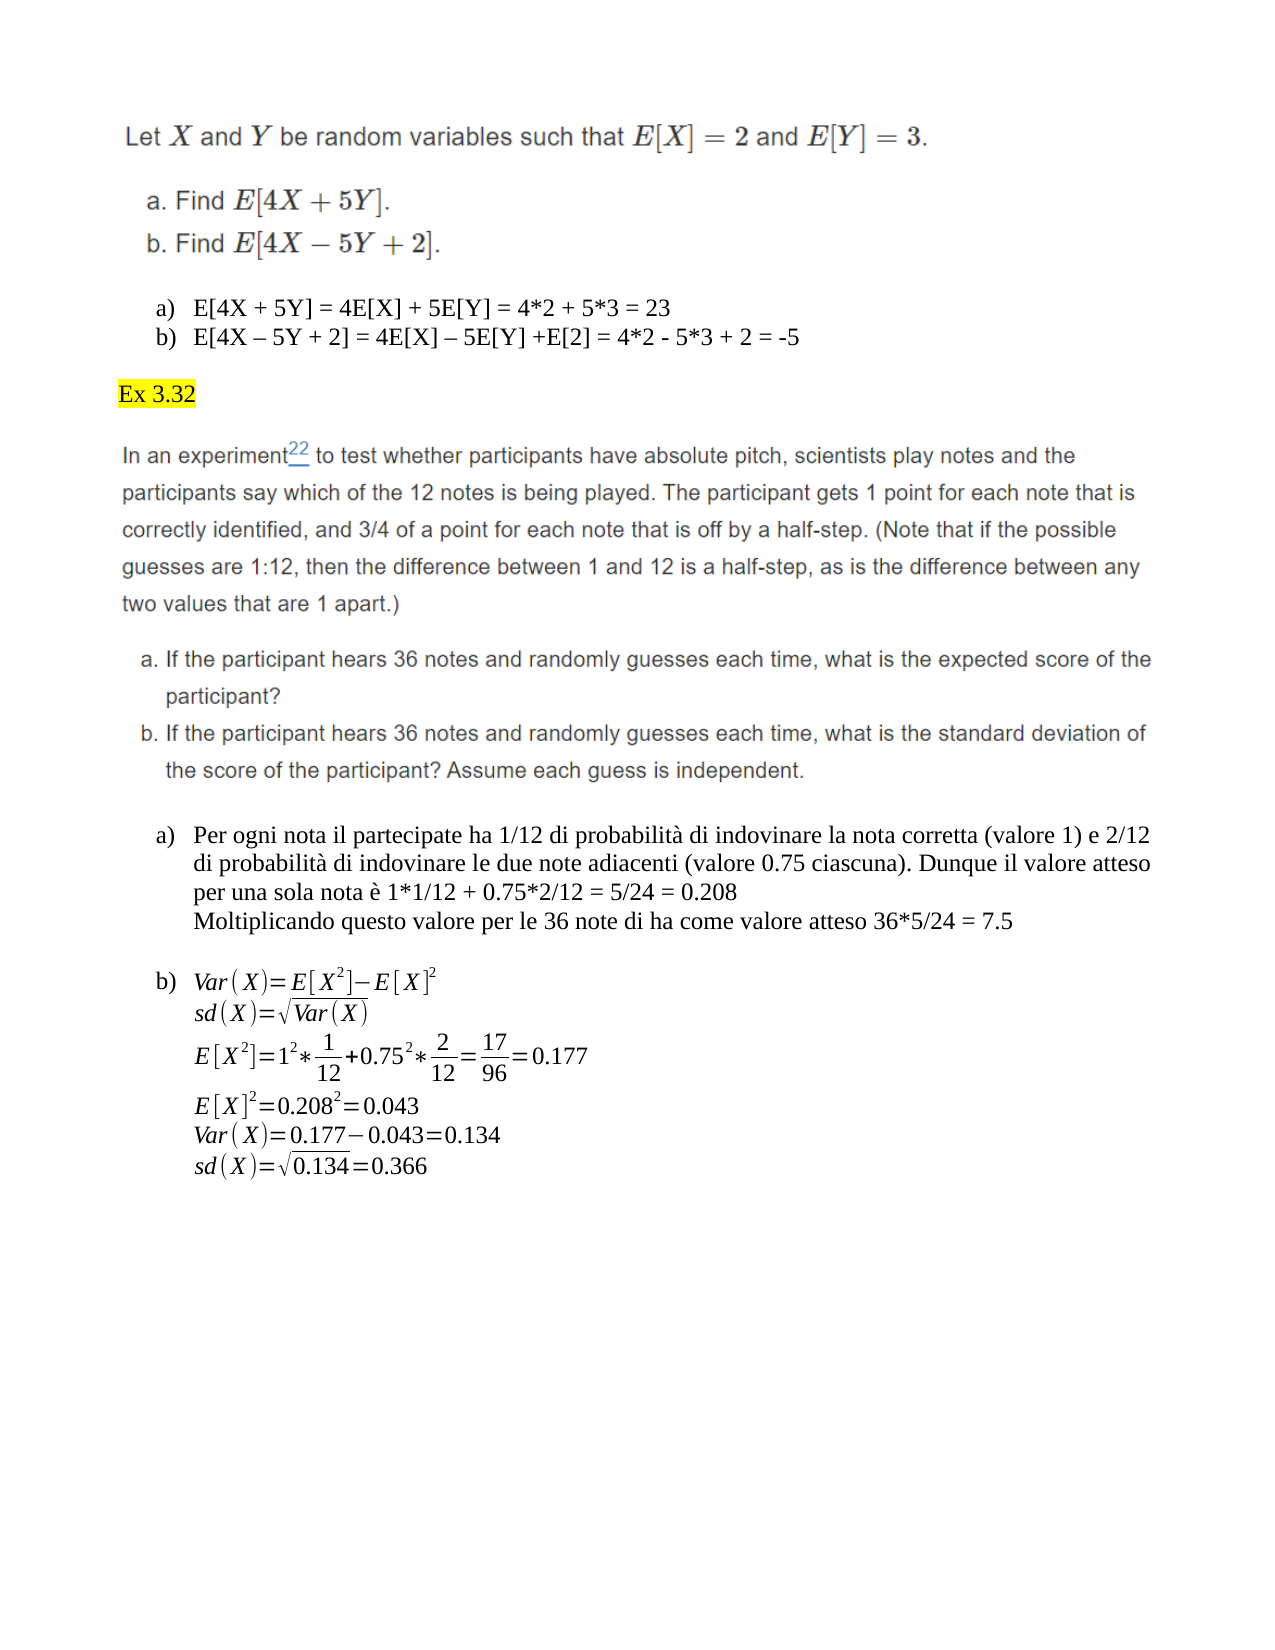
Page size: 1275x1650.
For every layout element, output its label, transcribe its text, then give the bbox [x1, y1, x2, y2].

picture [118, 118, 934, 265]
list Moltiplicando questo valore per le 36 note di ha come valore atteso 36*5/24 = 7.5 [156, 906, 1157, 935]
picture [118, 436, 1157, 791]
list E[4X – 5Y + 2] = 4E[X] – 5E[Y] +E[2] = 4*2 - 5*3 + 2 = -5 [156, 322, 1157, 351]
text Ex 3.32 [118, 379, 1157, 408]
list E[4X + 5Y] = 4E[X] + 5E[Y] = 4*2 + 5*3 = 23 [156, 293, 1157, 322]
list Per ogni nota il partecipate ha 1/12 di probabilità di indovinare la nota corretta (valore 1) e 2/12 di probabilità di indovinare le due note adiacenti (valore 0.75 ciascuna). Dunque il valore atteso per una sola nota è 1*1/12 + 0.75*2/12 = 5/24 = 0.208 [156, 820, 1157, 906]
